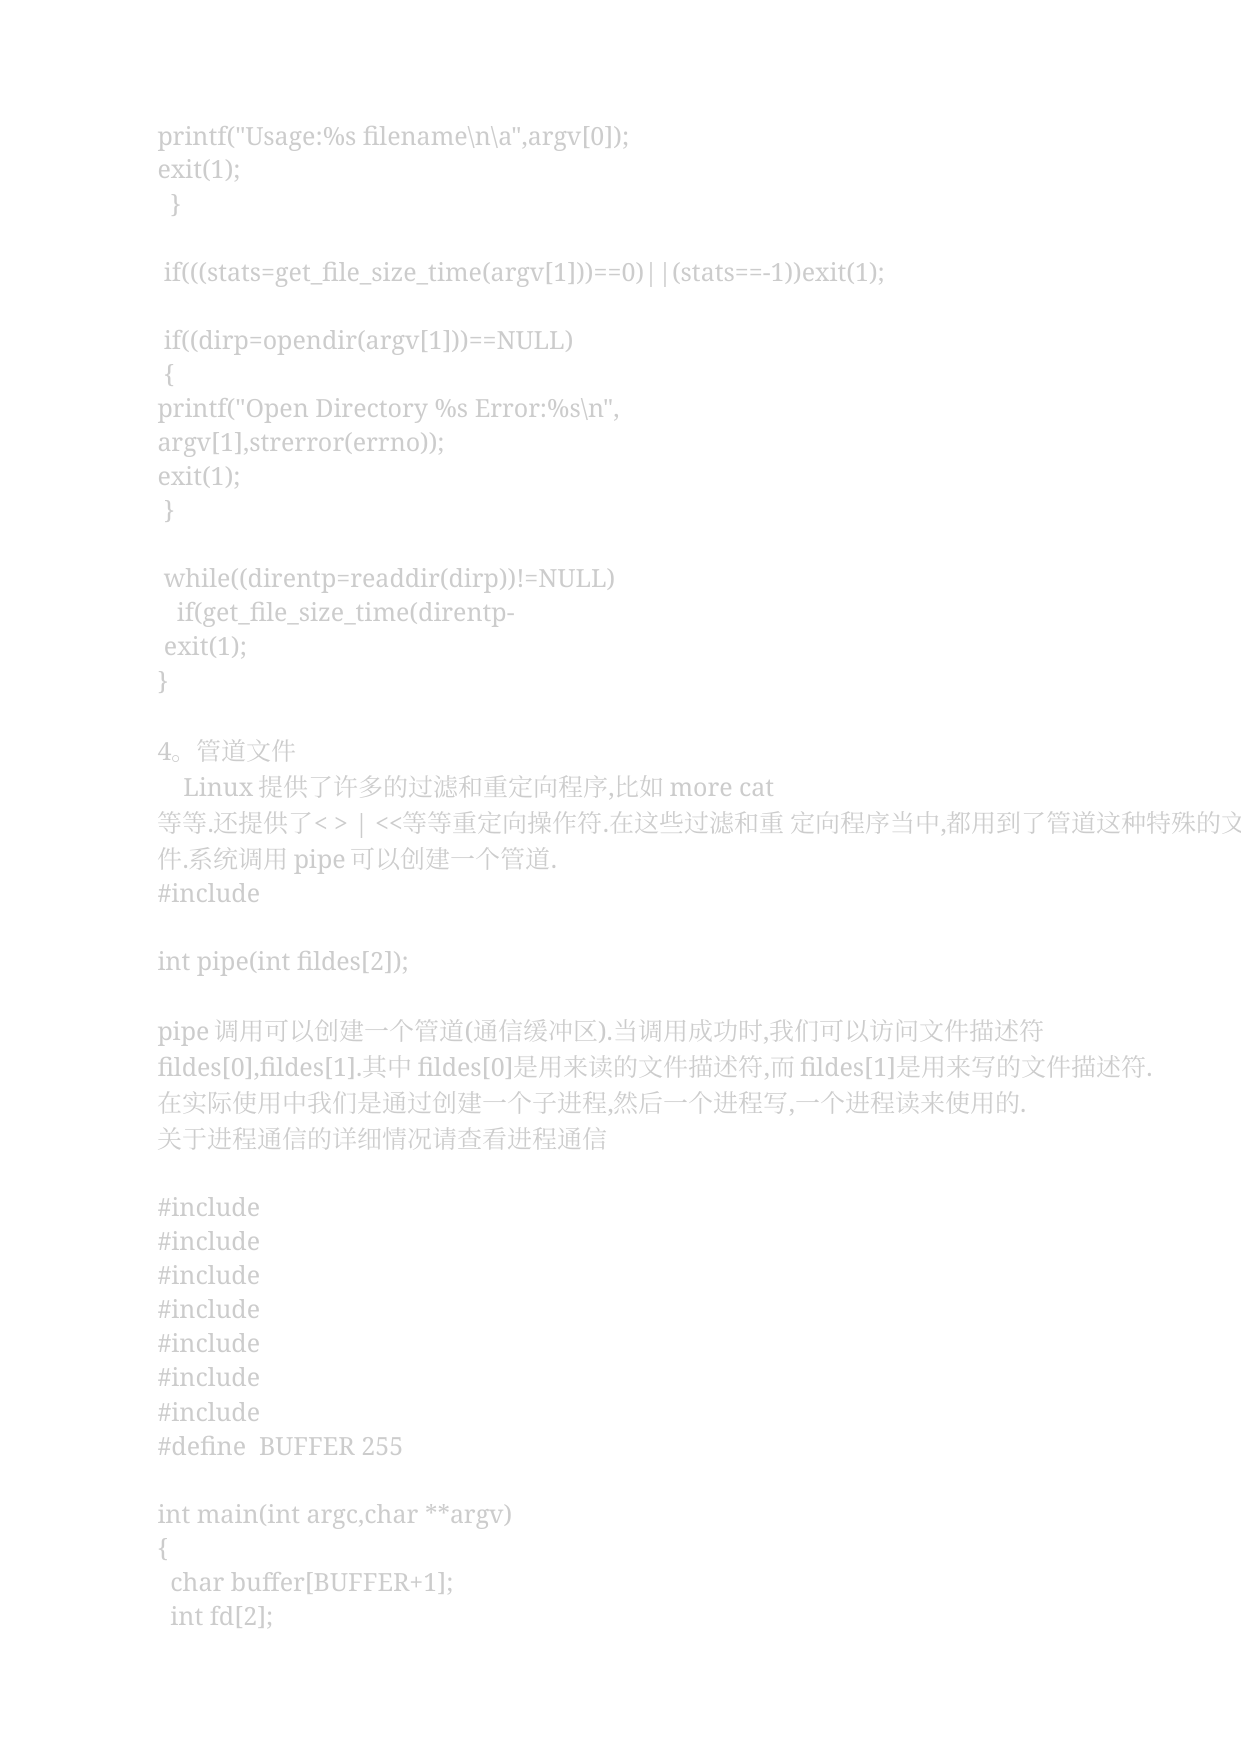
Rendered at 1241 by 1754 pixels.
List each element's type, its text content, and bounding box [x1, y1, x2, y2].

table_cell http://linuxc.51.net 作者:hoyt (2001-05-08 11:33:15) [118, 118, 157, 1633]
table_header 前言: 我们在这一节将要讨论linux下文件操作的各个函数. 1.文件的创建和读写 2.文件的各个属性 3.目录文件的操作 4.管道文件 -------------------------------------------------------------------------------- 1。文件的创建和读写 我假设你已经知道了标准级的文件操作的各个函数(fopen,fread,fwrite等等).当然如果你不清楚的话也不要着急.我们讨论的系统级的文件操作实际上是为标准级文件操作服务的. 当我们需要打开一个文件进行读写操作的时候,我们可以使用系统调用函数open.使用完成以后我们调用另外一个close函数进行关闭操作. #include #include #include #include int open(const char *pathname,int flags); int open(const char *pathname,int flags,mode_t mode); int close(int fd); open函数有两个形式.其中pathname是我们要打开的文件名(包含路径名称,缺省是认为在当前路径下面).flags可以去下面的一个值或者是几个值的组合. O_RDONLY:以只读的方式打开文件. O_WRONLY:以只写的方式打开文件. O_RDWR:以读写的方式打开文件. O_APPEND:以追加的方式打开文件. O_CREAT:创建一个文件. O_EXEC:如果使用了O_CREAT而且文件已经存在,就会发生一个错误. O_NOBLOCK:以非阻塞的方式打开一个文件. O_TRUNC:如果文件已经存在,则删除文件的内容. 前面三个标志只能使用任意的一个.如果使用了O_CREATE标志,那么我们要使用open的第二种形式.还要指定mode标志,用来表示文件的访问权限.mode可以是以下情况的组合. ----------------------------------------------------------------- S_IRUSR 用户可以读 S_IWUSR 用户可以写 S_IXUSR 用户可以执行 S_IRWXU 用户可以读写执行 ----------------------------------------------------------------- S_IRGRP 组可以读 S_IWGRP 组可以写 S_IXGRP 组可以执行 S_IRWXG 组可以读写执行 ----------------------------------------------------------------- S_IROTH 其他人可以读 S_IWOTH 其他人可以写 S_IXOTH 其他人可以执行 S_IRWXO 其他人可以读写执行 ----------------------------------------------------------------- S_ISUID 设置用户执行ID S_ISGID 设置组的执行ID ----------------------------------------------------------------- 我们也可以用数字来代表各个位的标志.Linux总共用5个数字来表示文件的各种权限. 00000.第一位表示设置用户ID.第二位表示设置组ID,第三位表示用户自己的权限位,第四位表示组的权限,最后一位表示其他人的权限. 每个数字可以取1(执行权限),2(写权限),4(读权限),0(什么也没有)或者是这几个值的和. 比如我们要创建一个用户读写执行,组没有权限,其他人读执行的文件.设置用户ID位那么我们可以使用的模式是--1(设置用户ID)0(组没有设置)7(1+2+4)0(没有权限,使用缺省)5(1+4)即10705: open("temp",O_CREAT,10705); 如果我们打开文件成功,open会返回一个文件描述符.我们以后对文件的所有操作就可以对这个文件描述符进行操作了. 当我们操作完成以后,我们要关闭文件了,只要调用close就可以了,其中fd是我们要关闭的文件描述符. 文件打开了以后,我们就要对文件进行读写了.我们可以调用函数read和write进行文件的读写. #include ssize_t read(int fd, void *buffer,size_t count); ssize_t write(int fd, const void *buffer,size_t count); fd是我们要进行读写操作的文件描述符,buffer是我们要写入文件内容或读出文件内容的内存地址.count是我们要读写的字节数. 对于普通的文件read从指定的文件(fd)中读取count字节到buffer缓冲区中(记住我们必须提供一个足够大的缓冲区),同时返回count. 如果read读到了文件的结尾或者被一个信号所中断,返回值会小于count.如果是由信号中断引起返回,而且没有返回数据,read会返回-1,且设置errno为EINTR.当程序读到了文件结尾的时候,read会返回0. write从buffer中写count字节到文件fd中,成功时返回实际所写的字节数. 下面我们学习一个实例,这个实例用来拷贝文件. #include #include #include #include #include #include #include #define BUFFER_SIZE 1024 int main(int argc,char **argv) { int from_fd,to_fd; int bytes_read,bytes_write; char buffer[BUFFER_SIZE]; char *ptr; if(argc!=3) { fprintf(stderr,"Usage:%s fromfile tofile\n\a",argv[0]); exit(1); } /* 打开源文件 */ if((from_fd=open(argv[1],O_RDONLY))==-1) { fprintf(stderr,"Open %s Error:%s\n",argv[1],strerror(errno)); exit(1); } /* 创建目的文件 */ if((to_fd=open(argv[2],O_WRONLY|O_CREAT,S_IRUSR|S_IWUSR))==-1) { fprintf(stderr,"Open %s Error:%s\n",argv[2],strerror(errno)); exit(1); } /* 以下代码是一个经典的拷贝文件的代码 */ while(bytes_read=read(from_fd,buffer,BUFFER_SIZE)) { /* 一个致命的错误发生了 */ if((bytes_read==-1)&&(errno!=EINTR)) break; else if(bytes_read>0) { ptr=buffer; while(bytes_write=write(to_fd,ptr,bytes_read)) { /* 一个致命错误发生了 */ if((bytes_write==-1)&&(errno!=EINTR))break; /* 写完了所有读的字节 */ else if(bytes_write==bytes_read) break; /* 只写了一部分,继续写 */ else if(bytes_write>0) { ptr+=bytes_write; bytes_read-=bytes_write; } } /* 写的时候发生的致命错误 */ if(bytes_write==-1)break; } } close(from_fd); close(to_fd); exit(0); } 2。文件的各个属性 文件具有各种各样的属性,除了我们上面所知道的文件权限以外,文件还有创建时间,大小等等属性. 有时侯我们要判断文件是否可以进行某种操作(读,写等等).这个时候我们可以使用access函数. #include int access(const char *pathname,int mode); pathname:是文件名称,mode是我们要判断的属性.可以取以下值或者是他们的组合. R_OK文件可以读,W_OK文件可以写,X_OK文件可以执行,F_OK文件存在.当我们测试成功时,函数返回0,否则如果有一个条件不符时,返回-1. 如果我们要获得文件的其他属性,我们可以使用函数stat或者fstat. #include #include int stat(const char *file_name,struct stat *buf); int fstat(int filedes,struct stat *buf); struct stat { dev_t st_dev; /* 设备 */ ino_t st_ino; /* 节点 */ mode_t st_mode; /* 模式 */ nlink_t st_nlink; /* 硬连接 */ uid_t st_uid; /* 用户ID */ gid_t st_gid; /* 组ID */ dev_t st_rdev; /* 设备类型 */ off_t st_off; /* 文件字节数 */ unsigned long st_blksize; /* 块大小 */ unsigned long st_blocks; /* 块数 */ time_t st_atime; /* 最后一次访问时间 */ time_t st_mtime; /* 最后一次修改时间 */ time_t st_ctime; /* 最后一次改变时间(指属性) */ }; stat用来判断没有打开的文件,而fstat用来判断打开的文件.我们使用最多的属性是st_mode.通过着属性我们可以判断给定的文件是一个普通文件还是一个目录,连接等等.可以使用下面几个宏来判断. S_ISLNK(st_mode):是否是一个连接.S_ISREG是否是一个常规文件.S_ISDIR是否是一个目录S_ISCHR是否是一个字符设备.S_ISBLK是否是一个块设备S_ISFIFO是否 是一个FIFO文件.S_ISSOCK是否是一个SOCKET文件. 我们会在下面说明如何使用这几个宏的. 3。目录文件的操作 在我们编写程序的时候，有时候会要得到我们当前的工作路径。C库函数提供了getcwd来解决这个问题。 #include char *getcwd(char *buffer,size_t size); 我们提供一个size大小的buffer,getcwd会把我们当前的路径考到buffer中.如果buffer太小,函数会返回-1和一个错误号. Linux提供了大量的目录操作函数,我们学习几个比较简单和常用的函数. #include #include #include #include #include int mkdir(const char *path,mode_t mode); DIR *opendir(const char *path); struct dirent *readdir(DIR *dir); void rewinddir(DIR *dir); off_t telldir(DIR *dir); void seekdir(DIR *dir,off_t off); int closedir(DIR *dir); struct dirent { long d_ino; off_t d_off; unsigned short d_reclen; char d_name[NAME_MAX+1]; /* 文件名称 */ mkdir很容易就是我们创建一个目录,opendir打开一个目录为以后读做准备.readdir读一个打开的目录.rewinddir是用来重读目录的和我们学的rewind函数一样.closedir是关闭一个目录.telldir和seekdir类似与ftee和fseek函数. 下面我们开发一个小程序,这个程序有一个参数.如果这个参数是一个文件名,我们输出这个文件的大小和最后修改的时间,如果是一个目录我们输出这个目录下所有文件的大小和修改时间. #include #include #include #include #include #include #include static int get_file_size_time(const char *filename) { struct stat statbuf; if(stat(filename,&statbuf)==-1) { printf("Get stat on %s Error:%s\n", filename,strerror(errno)); return(-1); } if(S_ISDIR(statbuf.st_mode))return(1); if(S_ISREG(statbuf.st_mode)) printf("%s size:%ld bytes\tmodified at %s", filename,statbuf.st_size,ctime(&statbuf.st_mtime)); return(0); } int main(int argc,char **argv) { DIR *dirp; struct dirent *direntp; int stats; if(argc!=2) { printf("Usage:%s filename\n\a",argv[0]); exit(1); } if(((stats=get_file_size_time(argv[1]))==0)||(stats==-1))exit(1); if((dirp=opendir(argv[1]))==NULL) { printf("Open Directory %s Error:%s\n", argv[1],strerror(errno)); exit(1); } while((direntp=readdir(dirp))!=NULL) if(get_file_size_time(direntp- exit(1); } 4。管道文件 Linux提供了许多的过滤和重定向程序,比如more cat 等等.还提供了< > | <<等等重定向操作符.在这些过滤和重 定向程序当中,都用到了管道这种特殊的文件.系统调用pipe可以创建一个管道. #include int pipe(int fildes[2]); pipe调用可以创建一个管道(通信缓冲区).当调用成功时,我们可以访问文件描述符fildes[0],fildes[1].其中fildes[0]是用来读的文件描述符,而fildes[1]是用来写的文件描述符. 在实际使用中我们是通过创建一个子进程,然后一个进程写,一个进程读来使用的. 关于进程通信的详细情况请查看进程通信 #include #include #include #include #include #include #include #define BUFFER 255 int main(int argc,char **argv) { char buffer[BUFFER+1]; int fd[2]; if(argc!=2) { fprintf(stderr,"Usage:%s string\n\a",argv[0]); exit(1); } if(pipe(fd)!=0) { fprintf(stderr,"Pipe Error:%s\n\a",strerror(errno)); exit(1); } if(fork()==0) { close(fd[0]); printf("Child[%d] Write to pipe\n\a",getpid()); snprintf(buffer,BUFFER,"%s",argv[1]); write(fd[1],buffer,strlen(buffer)); printf("Child[%d] Quit\n\a",getpid()); exit(0); } else { close(fd[1]); printf("Parent[%d] Read from pipe\n\a",getpid()); memset(buffer,'\0',BUFFER+1); read(fd[0],buffer,BUFFER); printf("Parent[%d] Read:%s\n",getpid(),buffer); exit(1); } } 为了实现重定向操作,我们需要调用另外一个函数dup2. #include int dup2(int oldfd,int newfd); dup2将用oldfd文件描述符来代替newfd文件描述符,同时关闭newfd文件描述符.也就是说, 所有向newfd操作都转到oldfd上面.下面我们学习一个例子,这个例子将标准输出重定向到一个文件. #include #include #include #include #include #include #include #define BUFFER_SIZE 1024 int main(int argc,char **argv) { int fd; char buffer[BUFFER_SIZE]; if(argc!=2) { fprintf(stderr,"Usage:%s outfilename\n\a",argv[0]); exit(1); } if((fd=open(argv[1],O_WRONLY|O_CREAT|O_TRUNC,S_IRUSR|S_IWUSR))==-1) { fprintf(stderr,"Open %s Error:%s\n\a",argv[1],strerror(errno)); exit(1); } if(dup2(fd,STDOUT_FILENO)==-1) { fprintf(stderr,"Redirect Standard Out Error:%s\n\a",strerror(errno)); exit(1); } fprintf(stderr,"Now,please input string"); fprintf(stderr,"(To quit use CTRL+D)\n"); while(1) { fgets(buffer,BUFFER_SIZE,stdin); if(feof(stdin))break; write(STDOUT_FILENO,buffer,strlen(buffer)); } exit(0); } 好了,文件一章我们就暂时先讨论到这里,学习好了文件的操作我们其实已经可以写出一些比较有用的程序了.我们可以编写一个实现例如dir,mkdir,cp,mv等等常用的文件操作命令了. 想不想自己写几个试一试呢? [157, 118, 1240, 1633]
